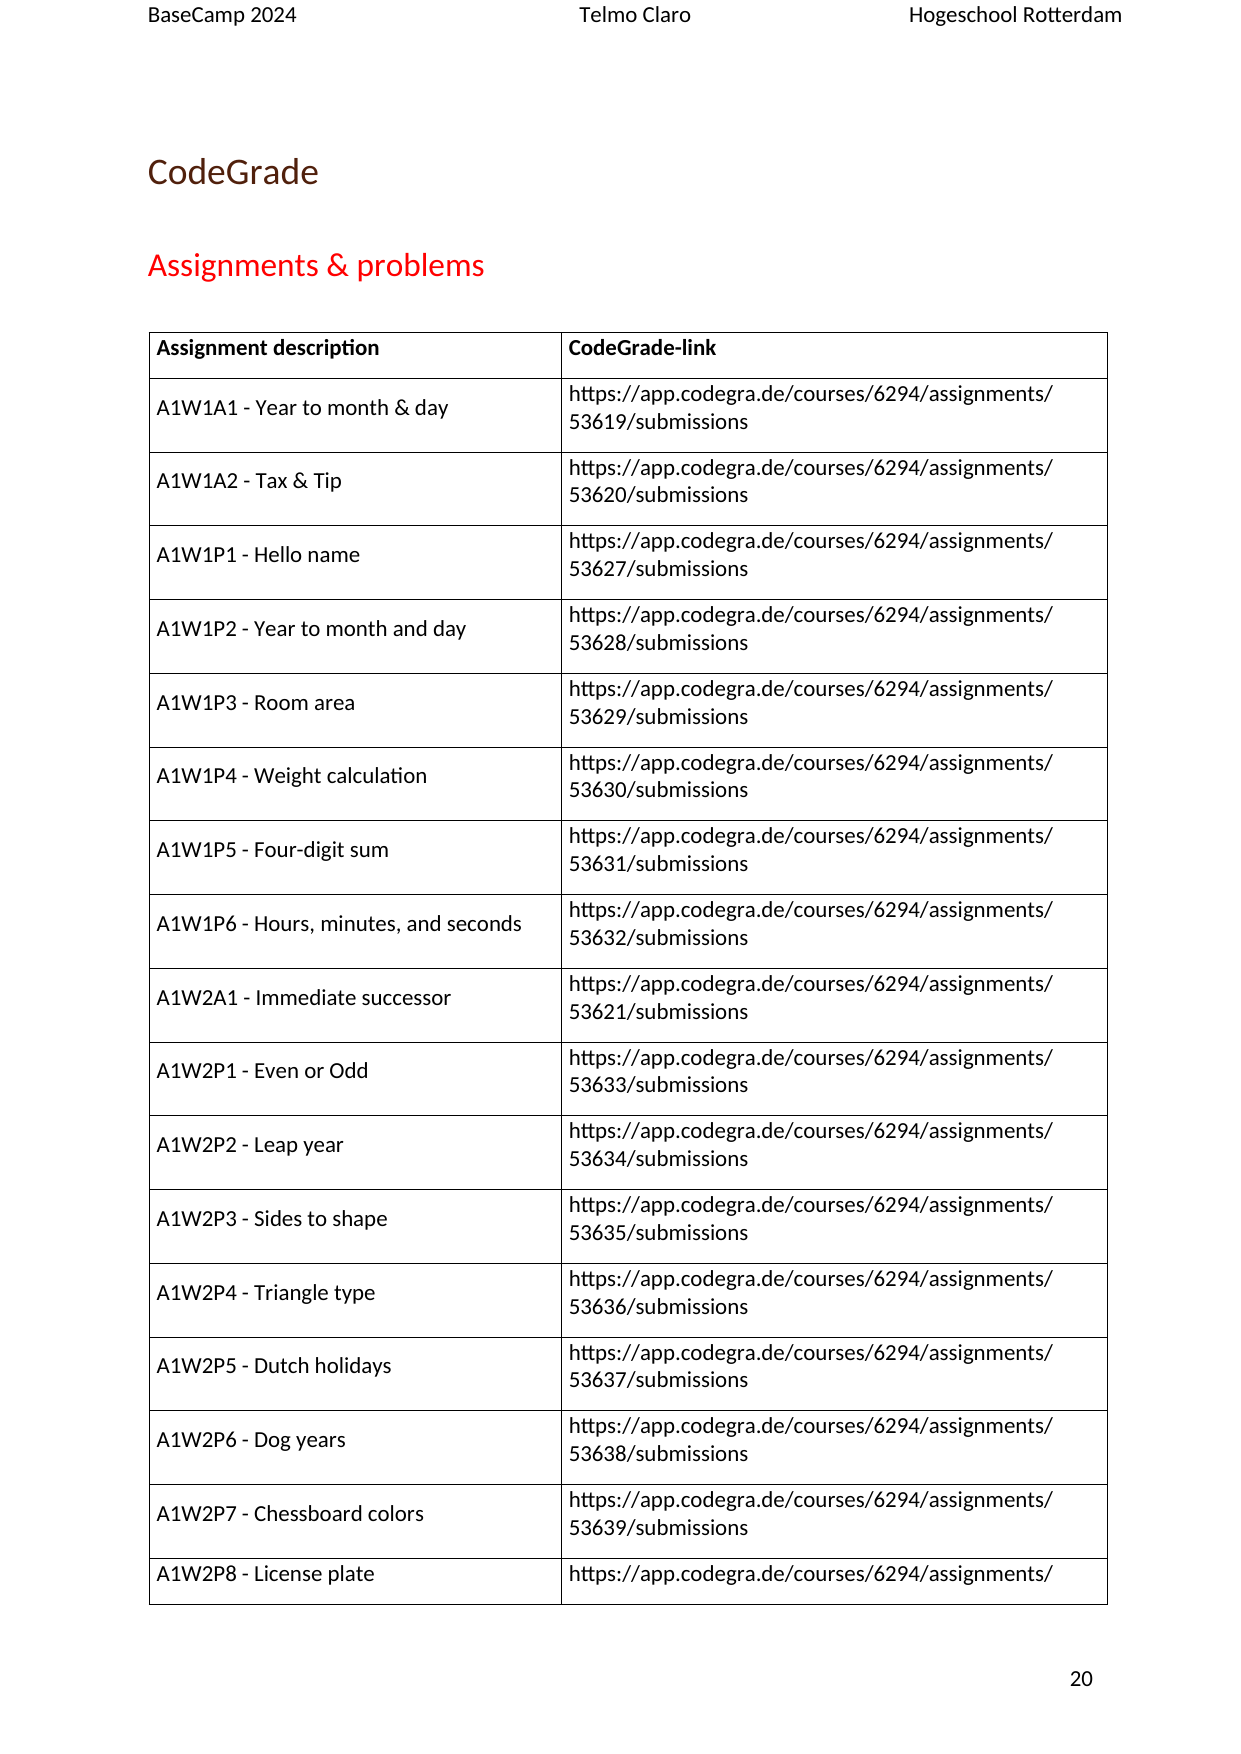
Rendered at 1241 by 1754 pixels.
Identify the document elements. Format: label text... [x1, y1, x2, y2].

table_cell https://app.codegra.de/courses/6294/assignments/53637/submissions [562, 1338, 1107, 1410]
table_cell A1W2P2 - Leap year [150, 1116, 561, 1189]
table_cell https://app.codegra.de/courses/6294/assignments/ [562, 1559, 1107, 1603]
table_cell A1W2P4 - Triangle type [150, 1264, 561, 1337]
subtitle Assignments & problems [148, 244, 1093, 285]
table_cell A1W2P8 - License plate [150, 1559, 561, 1603]
table_cell https://app.codegra.de/courses/6294/assignments/53628/submissions [562, 600, 1107, 673]
table_cell https://app.codegra.de/courses/6294/assignments/53633/submissions [562, 1043, 1107, 1115]
table_cell A1W1P6 - Hours, minutes, and seconds [150, 895, 561, 968]
table_cell https://app.codegra.de/courses/6294/assignments/53638/submissions [562, 1411, 1107, 1484]
table_cell A1W2P6 - Dog years [150, 1411, 561, 1484]
table_cell A1W2P1 - Even or Odd [150, 1043, 561, 1115]
table_cell A1W1P4 - Weight calculation [150, 748, 561, 820]
table_cell https://app.codegra.de/courses/6294/assignments/53629/submissions [562, 674, 1107, 747]
table_header Assignment description [150, 333, 561, 378]
table_cell https://app.codegra.de/courses/6294/assignments/53634/submissions [562, 1116, 1107, 1189]
table_cell A1W1A2 - Tax & Tip [150, 453, 561, 525]
table_cell https://app.codegra.de/courses/6294/assignments/53639/submissions [562, 1485, 1107, 1558]
table_cell https://app.codegra.de/courses/6294/assignments/53636/submissions [562, 1264, 1107, 1337]
table_cell https://app.codegra.de/courses/6294/assignments/53632/submissions [562, 895, 1107, 968]
table_cell A1W2A1 - Immediate successor [150, 969, 561, 1042]
table_cell https://app.codegra.de/courses/6294/assignments/53635/submissions [562, 1190, 1107, 1263]
table_header CodeGrade-link [562, 333, 1107, 378]
table_cell https://app.codegra.de/courses/6294/assignments/53630/submissions [562, 748, 1107, 820]
table_cell A1W2P5 - Dutch holidays [150, 1338, 561, 1410]
table_cell A1W1P3 - Room area [150, 674, 561, 747]
table_cell https://app.codegra.de/courses/6294/assignments/53619/submissions [562, 379, 1107, 452]
table_cell A1W2P7 - Chessboard colors [150, 1485, 561, 1558]
table_cell https://app.codegra.de/courses/6294/assignments/53621/submissions [562, 969, 1107, 1042]
table_cell https://app.codegra.de/courses/6294/assignments/53631/submissions [562, 821, 1107, 894]
table_cell A1W1P5 - Four-digit sum [150, 821, 561, 894]
subtitle CodeGrade [148, 148, 1093, 193]
table_cell A1W1A1 - Year to month & day [150, 379, 561, 452]
table_cell https://app.codegra.de/courses/6294/assignments/53627/submissions [562, 526, 1107, 599]
table_cell A1W1P2 - Year to month and day [150, 600, 561, 673]
table_cell A1W1P1 - Hello name [150, 526, 561, 599]
table_cell https://app.codegra.de/courses/6294/assignments/53620/submissions [562, 453, 1107, 525]
table_cell A1W2P3 - Sides to shape [150, 1190, 561, 1263]
